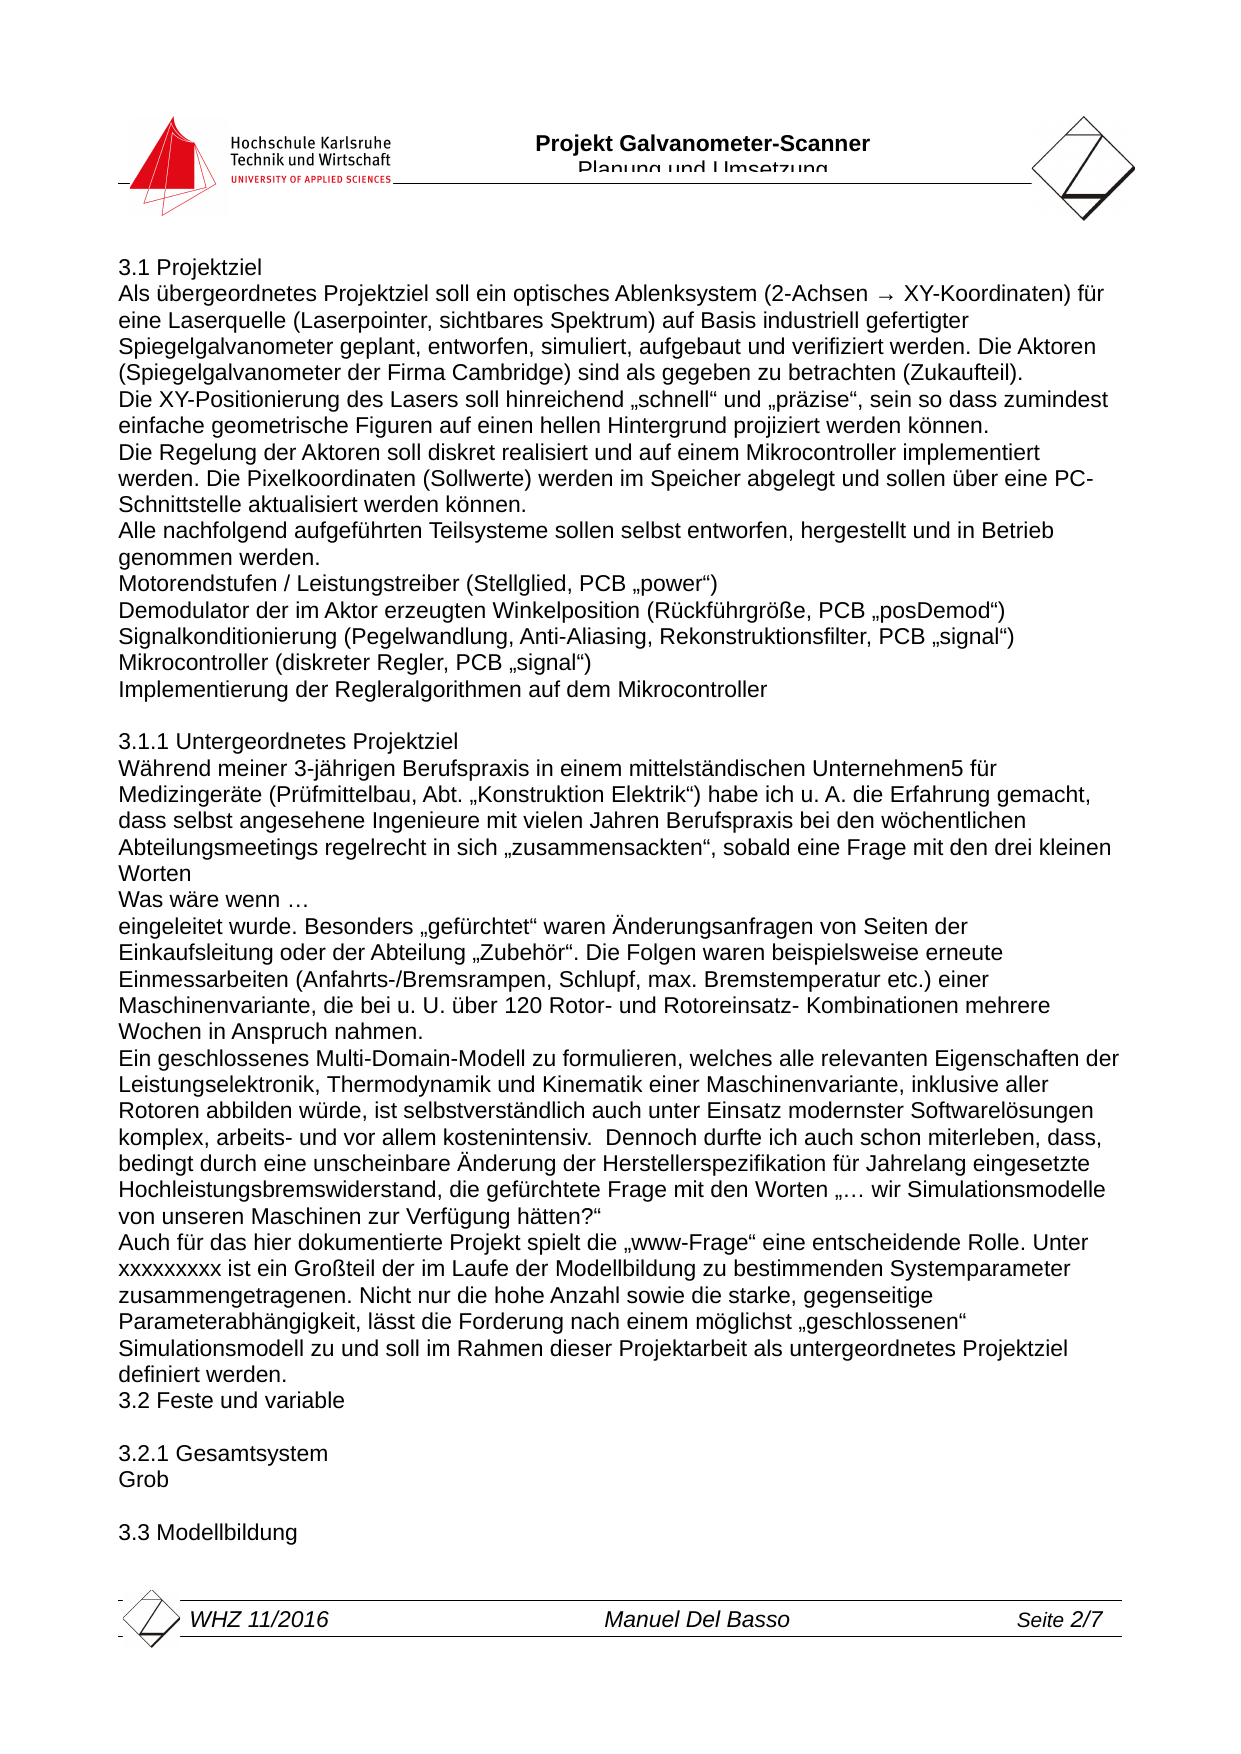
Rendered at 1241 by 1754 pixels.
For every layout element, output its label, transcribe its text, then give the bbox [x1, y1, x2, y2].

text eingeleitet wurde. Besonders „gefürchtet“ waren Änderungsanfragen von Seiten der Einkaufsleitung oder der Abteilung „Zubehör“. Die Folgen waren beispielsweise erneute Einmessarbeiten (Anfahrts-/Bremsrampen, Schlupf, max. Bremstemperatur etc.) einer Maschinenvariante, die bei u. U. über 120 Rotor- und Rotoreinsatz- Kombinationen mehrere Wochen in Anspruch nahmen. [118, 913, 1122, 1044]
text Die Regelung der Aktoren soll diskret realisiert und auf einem Mikrocontroller implementiert werden. Die Pixelkoordinaten (Sollwerte) werden im Speicher abgelegt und sollen über eine PC-Schnittstelle aktualisiert werden können. [118, 438, 1122, 517]
picture [1031, 116, 1135, 221]
text Alle nachfolgend aufgeführten Teilsysteme sollen selbst entworfen, hergestellt und in Betrieb genommen werden. [118, 517, 1122, 570]
text Was wäre wenn … [118, 886, 1122, 913]
text 3.2.1 Gesamtsystem [118, 1440, 1122, 1466]
text 3.1 Projektziel [118, 254, 1122, 280]
text Motorendstufen / Leistungstreiber (Stellglied, PCB „power“) [118, 570, 1122, 597]
picture [122, 1590, 181, 1648]
text Als übergeordnetes Projektziel soll ein optisches Ablenksystem (2-Achsen → XY-Koordinaten) für eine Laserquelle (Laserpointer, sichtbares Spektrum) auf Basis industriell gefertigter Spiegelgalvanometer geplant, entworfen, simuliert, aufgebaut und verifiziert werden. Die Aktoren (Spiegelgalvanometer der Firma Cambridge) sind als gegeben zu betrachten (Zukaufteil). [118, 280, 1122, 386]
text 3.1.1 Untergeordnetes Projektziel [118, 728, 1122, 755]
text Signalkonditionierung (Pegelwandlung, Anti-Aliasing, Rekonstruktionsfilter, PCB „signal“) [118, 623, 1122, 649]
picture [129, 116, 394, 216]
text Demodulator der im Aktor erzeugten Winkelposition (Rückführgröße, PCB „posDemod“) [118, 597, 1122, 623]
text Ein geschlossenes Multi-Domain-Modell zu formulieren, welches alle relevanten Eigenschaften der Leistungselektronik, Thermodynamik und Kinematik einer Maschinenvariante, inklusive aller Rotoren abbilden würde, ist selbstverständlich auch unter Einsatz modernster Softwarelösungen komplex, arbeits- und vor allem kostenintensiv. Dennoch durfte ich auch schon miterleben, dass, bedingt durch eine unscheinbare Änderung der Herstellerspezifikation für Jahrelang eingesetzte Hochleistungsbremswiderstand, die gefürchtete Frage mit den Worten „… wir Simulationsmodelle von unseren Maschinen zur Verfügung hätten?“ [118, 1044, 1122, 1229]
text Implementierung der Regleralgorithmen auf dem Mikrocontroller [118, 676, 1122, 702]
text Die XY-Positionierung des Lasers soll hinreichend „schnell“ und „präzise“, sein so dass zumindest einfache geometrische Figuren auf einen hellen Hintergrund projiziert werden können. [118, 386, 1122, 438]
text Auch für das hier dokumentierte Projekt spielt die „www-Frage“ eine entscheidende Rolle. Unter xxxxxxxxx ist ein Großteil der im Laufe der Modellbildung zu bestimmenden Systemparameter zusammengetragenen. Nicht nur die hohe Anzahl sowie die starke, gegenseitige Parameterabhängigkeit, lässt die Forderung nach einem möglichst „geschlossenen“ Simulationsmodell zu und soll im Rahmen dieser Projektarbeit als untergeordnetes Projektziel definiert werden. [118, 1229, 1122, 1387]
text Grob [118, 1466, 1122, 1493]
text Mikrocontroller (diskreter Regler, PCB „signal“) [118, 649, 1122, 676]
text 3.3 Modellbildung [118, 1519, 1122, 1545]
text 3.2 Feste und variable [118, 1387, 1122, 1413]
text Während meiner 3-jährigen Berufspraxis in einem mittelständischen Unternehmen5 für Medizingeräte (Prüfmittelbau, Abt. „Konstruktion Elektrik“) habe ich u. A. die Erfahrung gemacht, dass selbst angesehene Ingenieure mit vielen Jahren Berufspraxis bei den wöchentlichen Abteilungsmeetings regelrecht in sich „zusammensackten“, sobald eine Frage mit den drei kleinen Worten [118, 755, 1122, 886]
